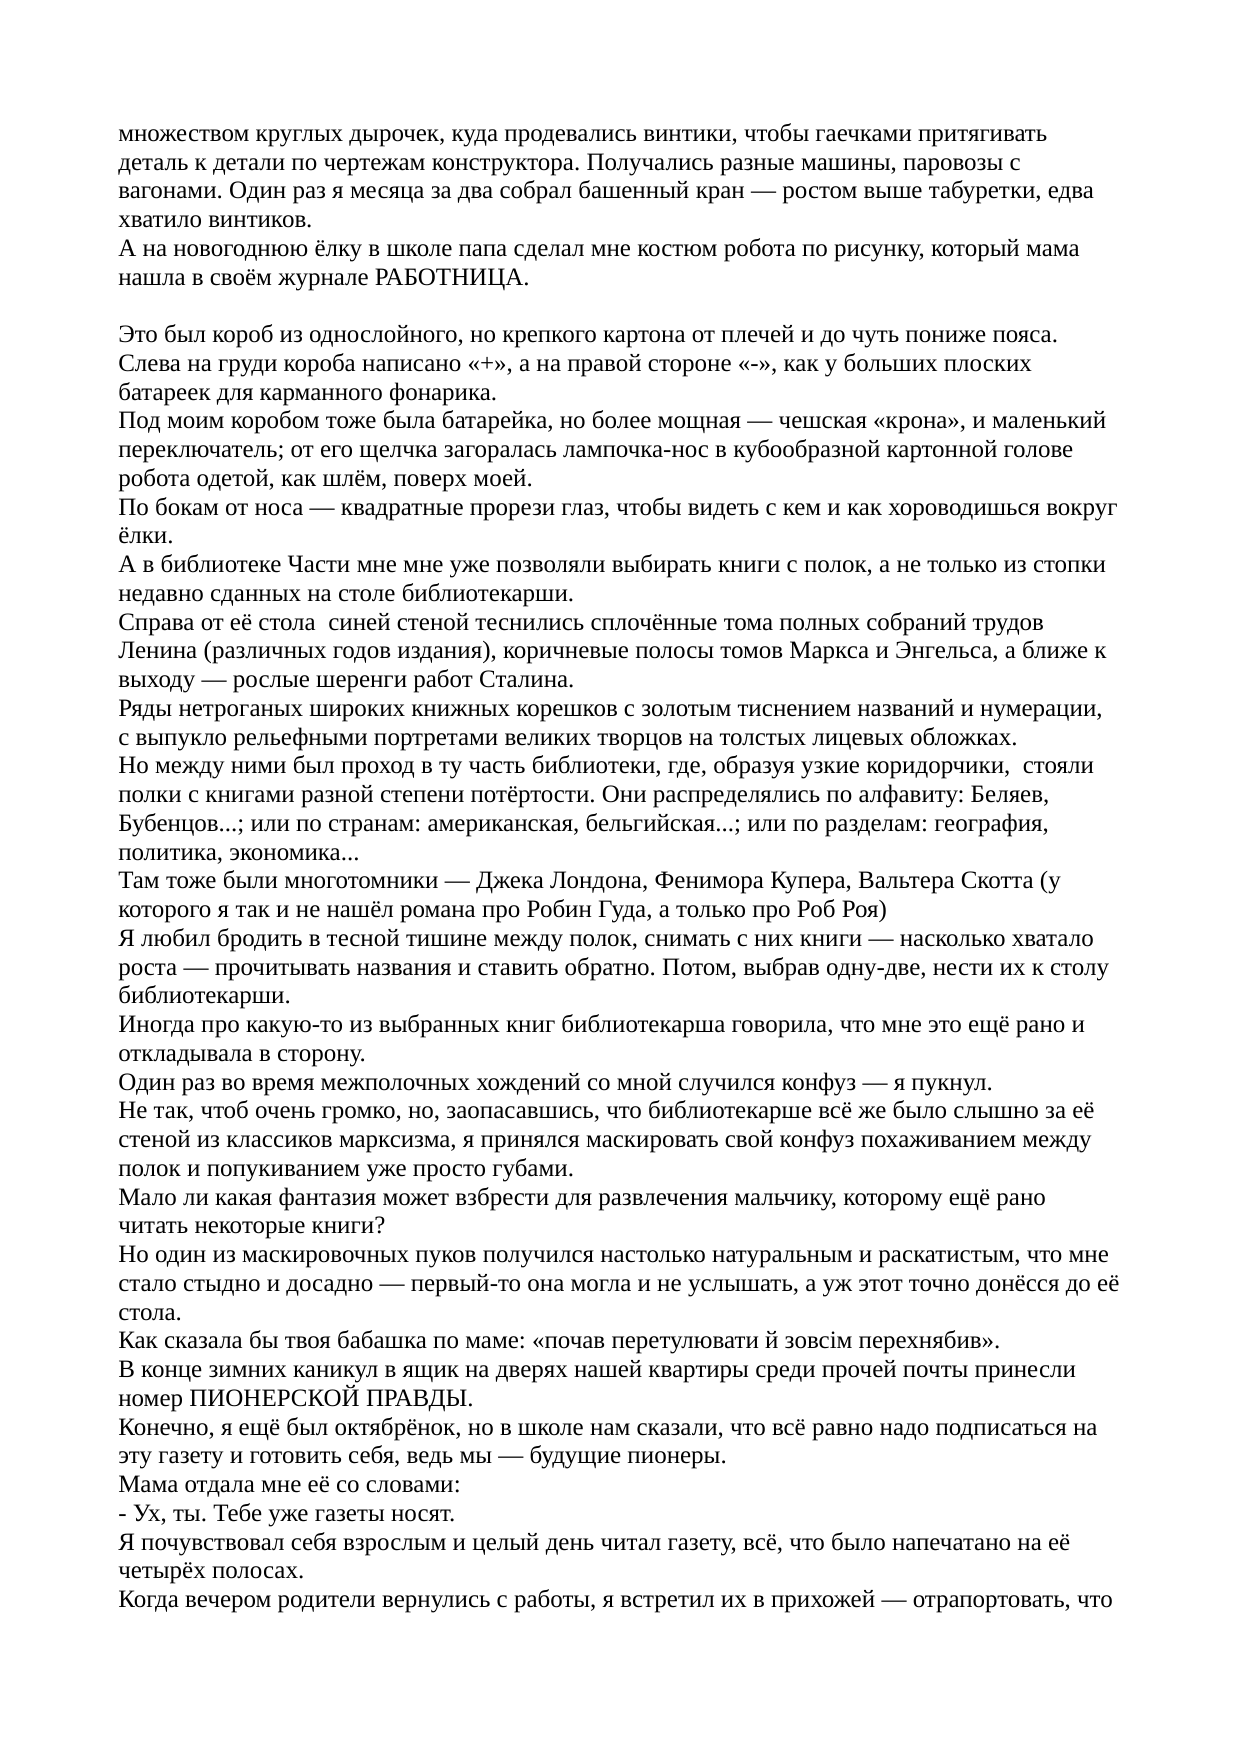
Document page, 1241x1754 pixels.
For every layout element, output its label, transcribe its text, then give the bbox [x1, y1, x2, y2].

text А на новогоднюю ёлку в школе папа сделал мне костюм робота по рисунку, который мама нашла в своём журнале РАБОТНИЦА. [118, 233, 1122, 291]
text Мама отдала мне её со словами: [118, 1469, 1122, 1498]
text Слева на груди короба написано «+», а на правой стороне «-», как у больших плоских батареек для карманного фонарика. [118, 348, 1122, 406]
text По бокам от носа — квадратные прорези глаз, чтобы видеть с кем и как хороводишься вокруг ёлки. [118, 492, 1122, 549]
text Как сказала бы твоя бабашка по маме: «почав перетулювати й зовсiм перехнябив». [118, 1326, 1122, 1354]
text Один раз во время межполочных хождений со мной случился конфуз — я пукнул. [118, 1067, 1122, 1096]
text Я любил бродить в тесной тишине между полок, снимать с них книги — насколько хватало роста — прочитывать названия и ставить обратно. Потом, выбрав одну-две, нести их к столу библиотекарши. [118, 923, 1122, 1009]
text В конце зимних каникул в ящик на дверях нашей квартиры среди прочей почты принесли номер ПИОНЕРСКОЙ ПРАВДЫ. [118, 1354, 1122, 1412]
text Ряды нетроганых широких книжных корешков с золотым тиснением названий и нумерации, с выпукло рельефными портретами великих творцов на толстых лицевых обложках. [118, 693, 1122, 751]
text Иногда про какую-то из выбранных книг библиотекарша говорила, что мне это ещё рано и откладывала в сторону. [118, 1009, 1122, 1067]
text Это был короб из однослойного, но крепкого картона от плечей и до чуть пониже пояса. [118, 319, 1122, 348]
text Но один из маскировочных пуков получился настолько натуральным и раскатистым, что мне стало стыдно и досадно — первый-то она могла и не услышать, а уж этот точно донёсся до её стола. [118, 1239, 1122, 1326]
text А в библиотеке Части мне мне уже позволяли выбирать книги с полок, а не только из стопки недавно сданных на столе библиотекарши. [118, 549, 1122, 607]
text - Ух, ты. Тебе уже газеты носят. [118, 1498, 1122, 1527]
text Конечно, я ещё был октябрёнок, но в школе нам сказали, что всё равно надо подписаться на эту газету и готовить себя, ведь мы — будущие пионеры. [118, 1412, 1122, 1469]
text Мало ли какая фантазия может взбрести для развлечения мальчику, которому ещё рано читать некоторые книги? [118, 1182, 1122, 1239]
text Справа от её стола синей стеной теснились сплочённые тома полных собраний трудов Ленина (различных годов издания), коричневые полосы томов Маркса и Энгельса, а ближе к выходу — рослые шеренги работ Сталина. [118, 607, 1122, 693]
text Но между ними был проход в ту часть библиотеки, где, образуя узкие коридорчики, стояли полки с книгами разной степени потёртости. Они распределялись по алфавиту: Беляев, Бубенцов...; или по странам: американская, бельгийская...; или по разделам: география, политика, экономика... [118, 751, 1122, 866]
text Не так, чтоб очень громко, но, заопасавшись, что библиотекарше всё же было слышно за её стеной из классиков марксизма, я принялся маскировать свой конфуз похаживанием между полок и попукиванием уже просто губами. [118, 1096, 1122, 1182]
text множеством круглых дырочек, куда продевались винтики, чтобы гаечками притягивать деталь к детали по чертежам конструктора. Получались разные машины, паровозы с вагонами. Один раз я месяца за два собрал башенный кран — ростом выше табуретки, едва хватило винтиков. [118, 118, 1122, 233]
text Там тоже были многотомники — Джека Лондона, Фенимора Купера, Вальтера Скотта (у которого я так и не нашёл романа про Робин Гуда, а только про Роб Роя) [118, 866, 1122, 923]
text Когда вечером родители вернулись с работы, я встретил их в прихожей — отрапортовать, что [118, 1584, 1122, 1613]
text Под моим коробом тоже была батарейка, но более мощная — чешская «крона», и маленький переключатель; от его щелчка загоралась лампочка-нос в кубообразной картонной голове робота одетой, как шлём, поверх моей. [118, 406, 1122, 492]
text Я почувствовал себя взрослым и целый день читал газету, всё, что было напечатано на её четырёх полосах. [118, 1527, 1122, 1584]
